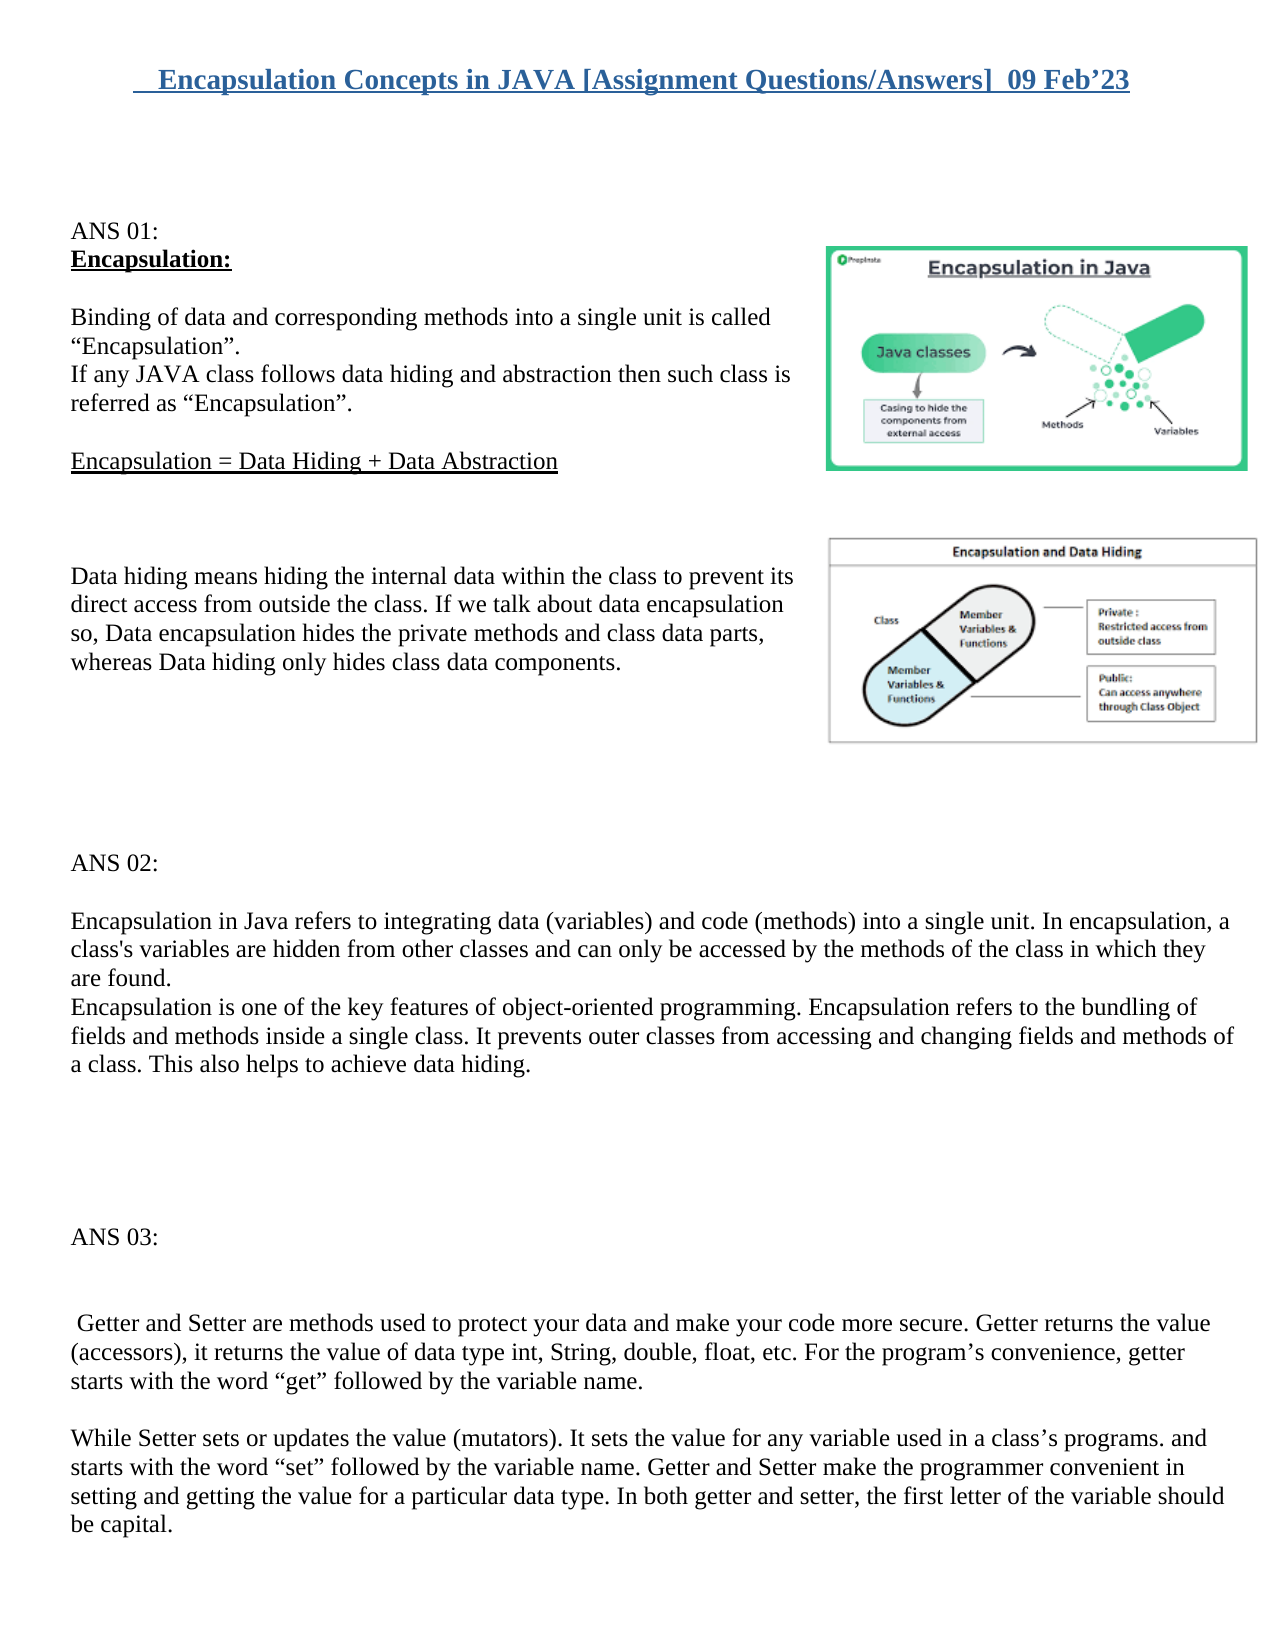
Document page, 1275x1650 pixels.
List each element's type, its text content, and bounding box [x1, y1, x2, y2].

picture [815, 525, 1275, 759]
picture [825, 246, 1248, 471]
text Binding of data and corresponding methods into a single unit is called “Encapsulation”. [70, 302, 825, 359]
text ANS 03: [70, 1222, 1242, 1251]
text Encapsulation: [70, 244, 1242, 273]
text Encapsulation Concepts in JAVA [Assignment Questions/Answers] 09 Feb’23 [70, 62, 1242, 96]
text Encapsulation in Java refers to integrating data (variables) and code (methods) into a single unit. In encapsulation, a class's variables are hidden from other classes and can only be accessed by the methods of the class in which they are found. [70, 906, 1242, 992]
text Encapsulation = Data Hiding + Data Abstraction [70, 446, 1242, 474]
text ANS 01: [70, 216, 1242, 244]
text Getter and Setter are methods used to protect your data and make your code more secure. Getter returns the value (accessors), it returns the value of data type int, String, double, float, etc. For the program’s convenience, getter starts with the word “get” followed by the variable name. [70, 1308, 1242, 1394]
text If any JAVA class follows data hiding and abstraction then such class is referred as “Encapsulation”. [70, 359, 825, 417]
text While Setter sets or updates the value (mutators). It sets the value for any variable used in a class’s programs. and starts with the word “set” followed by the variable name. Getter and Setter make the programmer convenient in setting and getting the value for a particular data type. In both getter and setter, the first letter of the variable should be capital. [70, 1423, 1242, 1538]
text Data hiding means hiding the internal data within the class to prevent its direct access from outside the class. If we talk about data encapsulation so, Data encapsulation hides the private methods and class data parts, whereas Data hiding only hides class data components. [70, 561, 815, 676]
text ANS 02: [70, 848, 1242, 877]
text Encapsulation is one of the key features of object-oriented programming. Encapsulation refers to the bundling of fields and methods inside a single class. It prevents outer classes from accessing and changing fields and methods of a class. This also helps to achieve data hiding. [70, 992, 1242, 1078]
